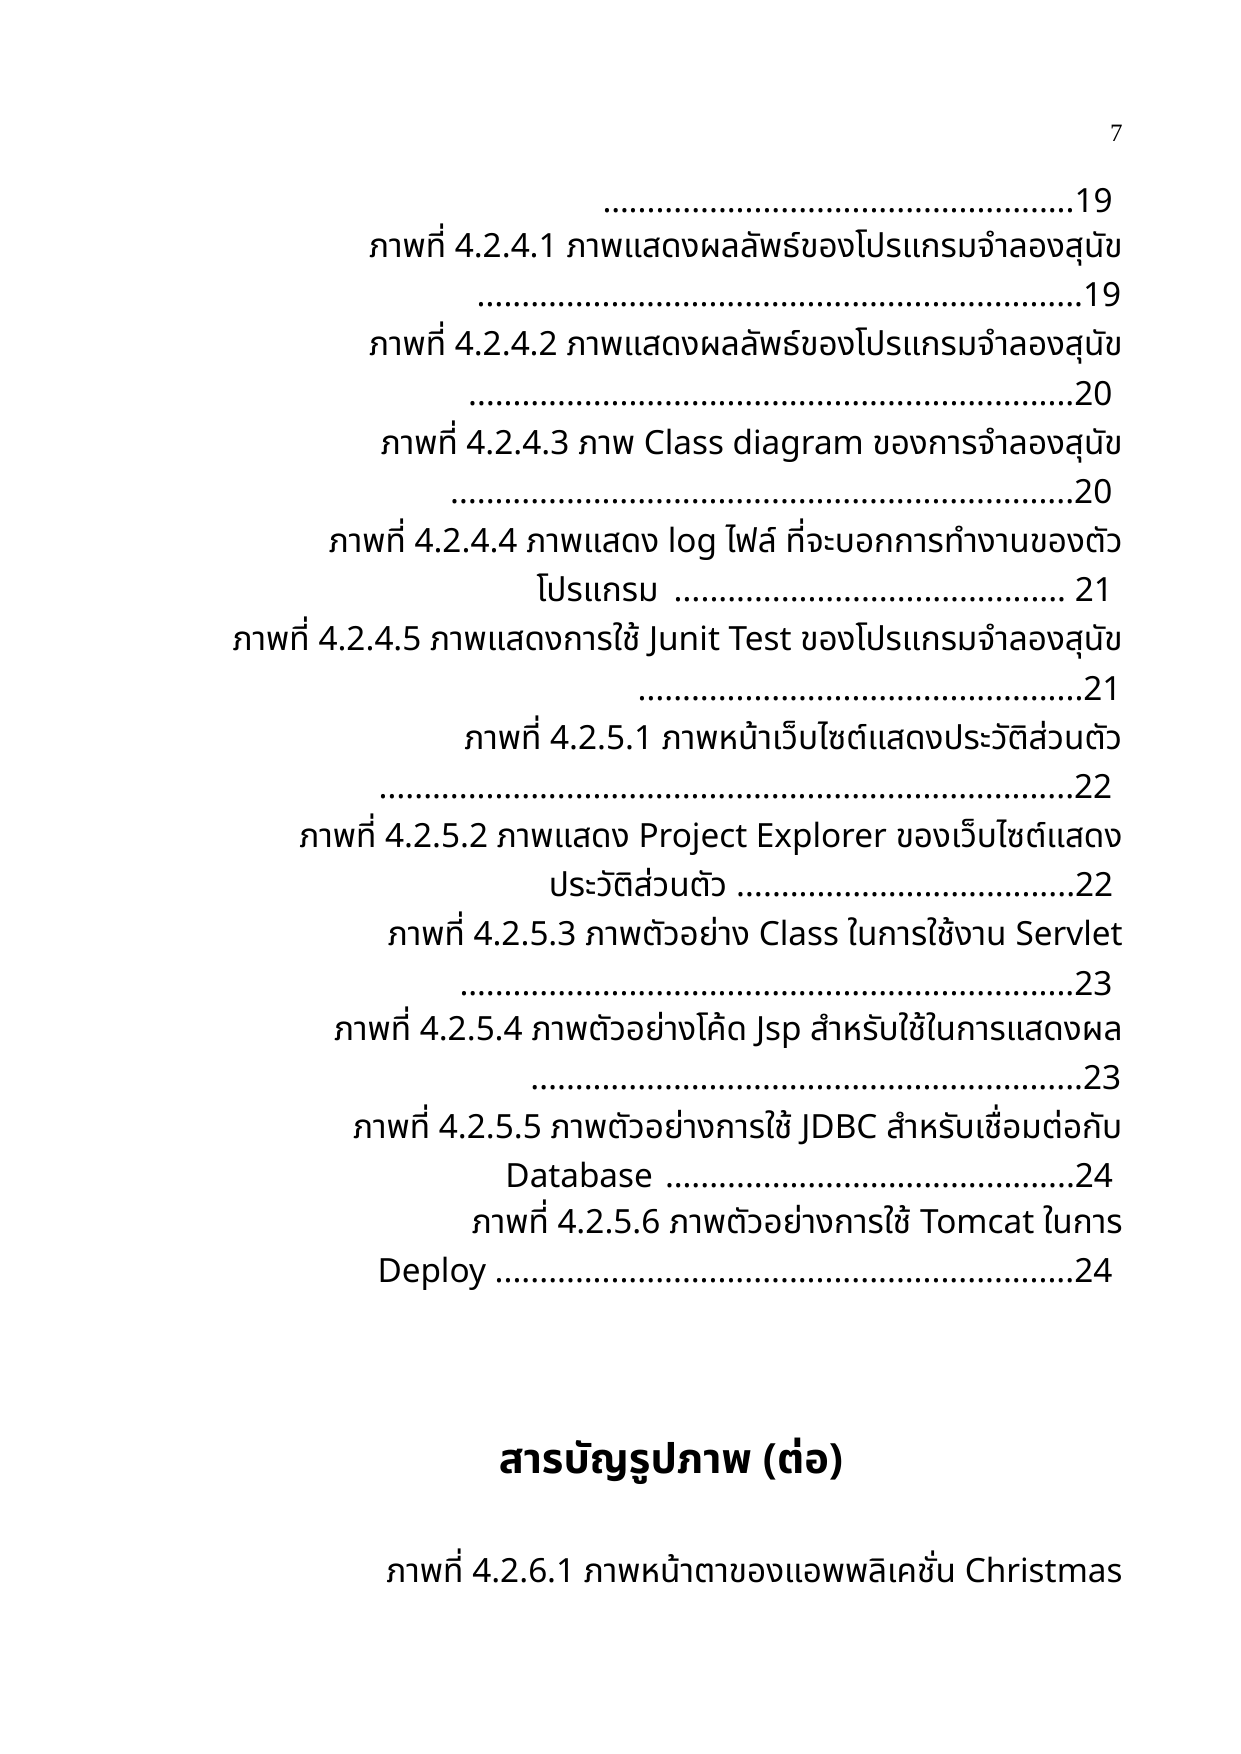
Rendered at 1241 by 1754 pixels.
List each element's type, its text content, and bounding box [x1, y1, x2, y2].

text ภาพที่ 4.2.5.6 ภาพตัวอย่างการใช้ Tomcat ในการ Deploy .................................................................24 [219, 1198, 1122, 1292]
text ภาพที่ 4.2.4.4 ภาพแสดง log ไฟล์ ที่จะบอกการทำงานของตัวโปรแกรม …......................................... 21 [219, 517, 1122, 615]
text ภาพที่ 4.2.5.5 ภาพตัวอย่างการใช้ JDBC สำหรับเชื่อมต่อกับ Database …...........................................24 [219, 1103, 1122, 1198]
text ภาพที่ 4.2.4.5 ภาพแสดงการใช้ Junit Test ของโปรแกรมจำลองสุนัข …...............................................21 [219, 615, 1122, 713]
text ภาพที่ 4.2.5.2 ภาพแสดง Project Explorer ของเว็บไซต์แสดงประวัติส่วนตัว …...................................22 [219, 812, 1122, 910]
text ภาพที่ 4.2.6.1 ภาพหน้าตาของแอพพลิเคชั่น Christmas [219, 1547, 1122, 1596]
text ภาพที่ 4.2.5.3 ภาพตัวอย่าง Class ในการใช้งาน Servlet …..................................................................23 [219, 910, 1122, 1005]
text ภาพที่ 4.2.4.1 ภาพแสดงผลลัพธ์ของโปรแกรมจำลองสุนัข ….................................................................19 [219, 222, 1122, 320]
text สารบัญรูปภาพ (ต่อ) [219, 1428, 1122, 1490]
text ภาพที่ 4.2.5.1 ภาพหน้าเว็บไซต์แสดงประวัติส่วนตัว …...........................................................................22 [219, 713, 1122, 812]
text ภาพที่ 4.2.5.4 ภาพตัวอย่างโค้ด Jsp สำหรับใช้ในการแสดงผล …...........................................................23 [219, 1005, 1122, 1103]
text …..................................................19 [219, 176, 1122, 222]
text ภาพที่ 4.2.4.3 ภาพ Class diagram ของการจำลองสุนัข …...................................................................20 [219, 418, 1122, 517]
text ภาพที่ 4.2.4.2 ภาพแสดงผลลัพธ์ของโปรแกรมจำลองสุนัข ….................................................................20 [219, 320, 1122, 418]
